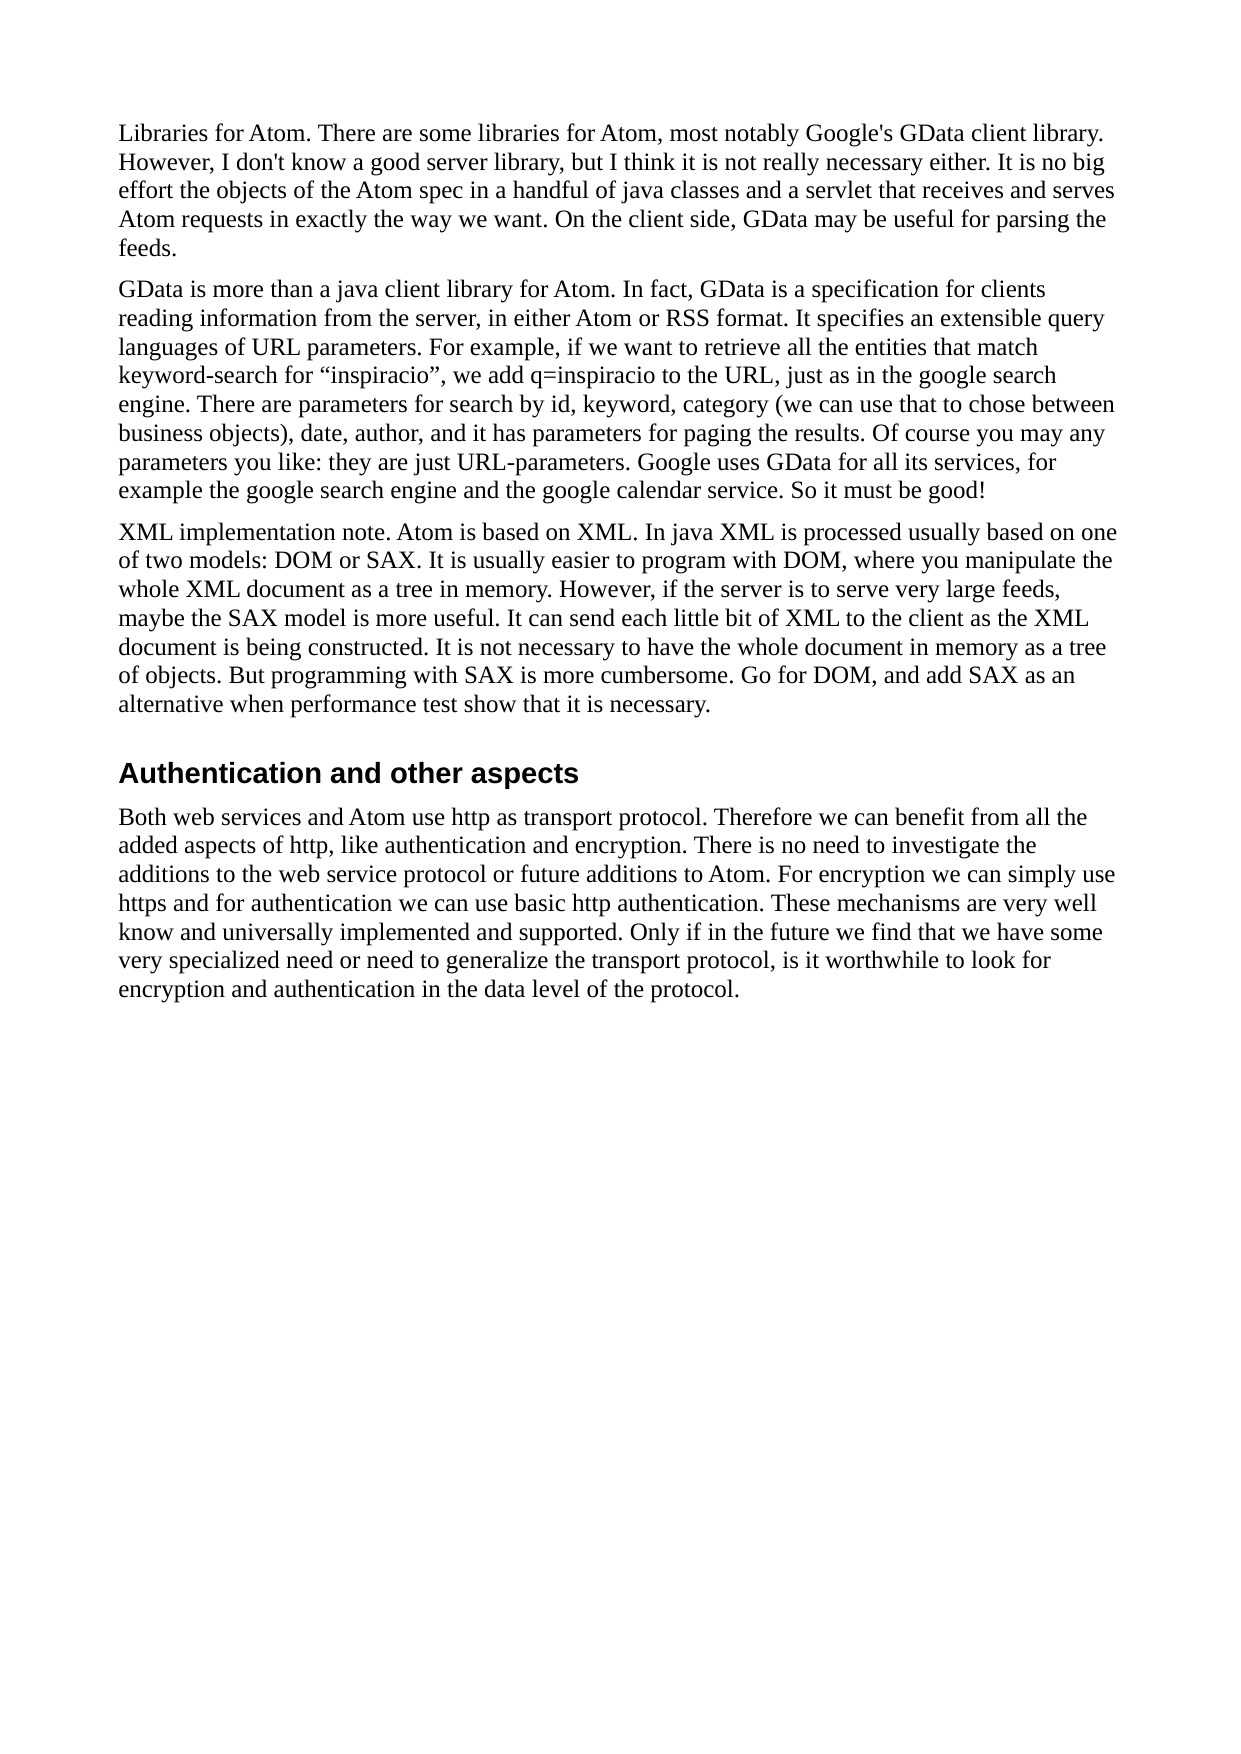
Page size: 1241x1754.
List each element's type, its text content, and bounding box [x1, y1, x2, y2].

text GData is more than a java client library for Atom. In fact, GData is a specification for clients reading information from the server, in either Atom or RSS format. It specifies an extensible query languages of URL parameters. For example, if we want to retrieve all the entities that match keyword-search for “inspiracio”, we add q=inspiracio to the URL, just as in the google search engine. There are parameters for search by id, keyword, category (we can use that to chose between business objects), date, author, and it has parameters for paging the results. Of course you may any parameters you like: they are just URL-parameters. Google uses GData for all its services, for example the google search engine and the google calendar service. So it must be good! [118, 274, 1122, 504]
subtitle Authentication and other aspects [118, 756, 1122, 789]
text Both web services and Atom use http as transport protocol. Therefore we can benefit from all the added aspects of http, like authentication and encryption. There is no need to investigate the additions to the web service protocol or future additions to Atom. For encryption we can simply use https and for authentication we can use basic http authentication. These mechanisms are very well know and universally implemented and supported. Only if in the future we find that we have some very specialized need or need to generalize the transport protocol, is it worthwhile to look for encryption and authentication in the data level of the protocol. [118, 802, 1122, 1003]
text XML implementation note. Atom is based on XML. In java XML is processed usually based on one of two models: DOM or SAX. It is usually easier to program with DOM, where you manipulate the whole XML document as a tree in memory. However, if the server is to serve very large feeds, maybe the SAX model is more useful. It can send each little bit of XML to the client as the XML document is being constructed. It is not necessary to have the whole document in memory as a tree of objects. But programming with SAX is more cumbersome. Go for DOM, and add SAX as an alternative when performance test show that it is necessary. [118, 517, 1122, 718]
text Libraries for Atom. There are some libraries for Atom, most notably Google's GData client library. However, I don't know a good server library, but I think it is not really necessary either. It is no big effort the objects of the Atom spec in a handful of java classes and a servlet that receives and serves Atom requests in exactly the way we want. On the client side, GData may be useful for parsing the feeds. [118, 118, 1122, 262]
